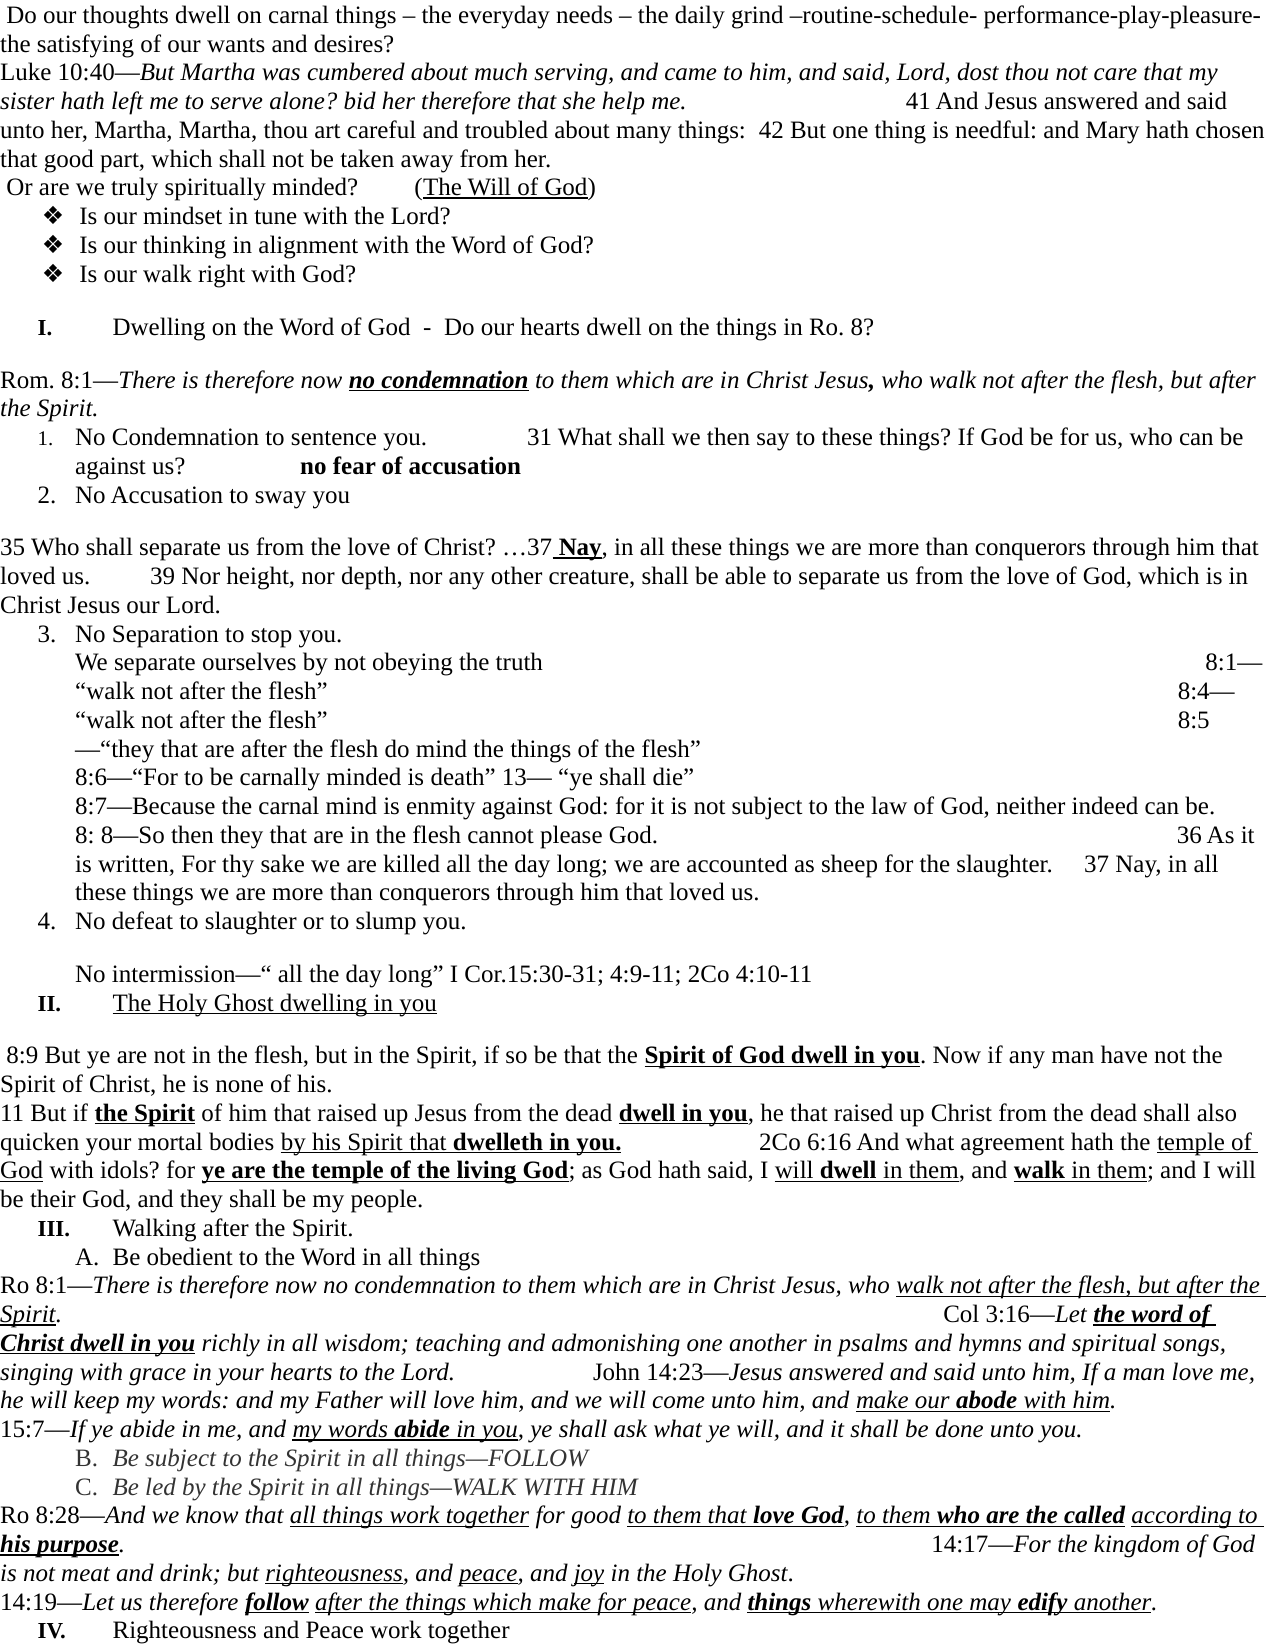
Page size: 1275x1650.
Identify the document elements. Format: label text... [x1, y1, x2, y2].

list Dwelling on the Word of God - Do our hearts dwell on the things in Ro. 8? [37, 312, 1275, 341]
text 8:9 But ye are not in the flesh, but in the Spirit, if so be that the Spirit of God dwell in you. Now if any man have not the Spirit of Christ, he is none of his. 11 But if the Spirit of him that raised up Jesus from the dead dwell in you, he that raised up Christ from the dead shall also quicken your mortal bodies by his Spirit that dwelleth in you. 2Co 6:16 And what agreement hath the temple of God with idols? for ye are the temple of the living God; as God hath said, I will dwell in them, and walk in them; and I will be their God, and they shall be my people. [0, 1041, 1275, 1213]
list Be led by the Spirit in all things—WALK WITH HIM [75, 1472, 1275, 1501]
list No Separation to stop you. We separate ourselves by not obeying the truth 8:1— “walk not after the flesh” 8:4— “walk not after the flesh” 8:5—“they that are after the flesh do mind the things of the flesh” 8:6—“For to be carnally minded is death” 13— “ye shall die” 8:7—Because the carnal mind is enmity against God: for it is not subject to the law of God, neither indeed can be. 8: 8—So then they that are in the flesh cannot please God. 36 As it is written, For thy sake we are killed all the day long; we are accounted as sheep for the slaughter. 37 Nay, in all these things we are more than conquerors through him that loved us. [37, 619, 1275, 906]
list Is our mindset in tune with the Lord? [42, 201, 1275, 230]
list Walking after the Spirit. [37, 1213, 1275, 1242]
text Do our thoughts dwell on carnal things – the everyday needs – the daily grind –routine-schedule- performance-play-pleasure-the satisfying of our wants and desires? [0, 0, 1275, 57]
list No Accusation to sway you [37, 480, 1275, 508]
text Or are we truly spiritually minded? (The Will of God) [0, 172, 1275, 201]
text Ro 8:1—There is therefore now no condemnation to them which are in Christ Jesus, who walk not after the flesh, but after the Spirit. Col 3:16—Let the word of Christ dwell in you richly in all wisdom; teaching and admonishing one another in psalms and hymns and spiritual songs, singing with grace in your hearts to the Lord. John 14:23—Jesus answered and said unto him, If a man love me, he will keep my words: and my Father will love him, and we will come unto him, and make our abode with him. 15:7—If ye abide in me, and my words abide in you, ye shall ask what ye will, and it shall be done unto you. [0, 1271, 1275, 1443]
list No Condemnation to sentence you. 31 What shall we then say to these things? If God be for us, who can be against us? no fear of accusation [37, 422, 1275, 480]
list No defeat to slaughter or to slump you. [37, 906, 1275, 935]
list Be subject to the Spirit in all things—FOLLOW [75, 1443, 1275, 1472]
text Luke 10:40—But Martha was cumbered about much serving, and came to him, and said, Lord, dost thou not care that my sister hath left me to serve alone? bid her therefore that she help me. 41 And Jesus answered and said unto her, Martha, Martha, thou art careful and troubled about many things: 42 But one thing is needful: and Mary hath chosen that good part, which shall not be taken away from her. [0, 57, 1275, 172]
text No intermission—“ all the day long” I Cor.15:30-31; 4:9-11; 2Co 4:10-11 [75, 959, 1275, 988]
list Be obedient to the Word in all things [75, 1242, 1275, 1271]
text Ro 8:28—And we know that all things work together for good to them that love God, to them who are the called according to his purpose. 14:17—For the kingdom of God is not meat and drink; but righteousness, and peace, and joy in the Holy Ghost. 14:19—Let us therefore follow after the things which make for peace, and things wherewith one may edify another. [0, 1501, 1275, 1616]
text 35 Who shall separate us from the love of Christ? …37 Nay, in all these things we are more than conquerors through him that loved us. 39 Nor height, nor depth, nor any other creature, shall be able to separate us from the love of God, which is in Christ Jesus our Lord. [0, 532, 1275, 619]
list Righteousness and Peace work together [37, 1616, 1275, 1644]
list The Holy Ghost dwelling in you [37, 988, 1275, 1017]
text Rom. 8:1—There is therefore now no condemnation to them which are in Christ Jesus, who walk not after the flesh, but after the Spirit. [0, 365, 1275, 422]
list Is our thinking in alignment with the Word of God? [42, 230, 1275, 259]
list Is our walk right with God? [42, 259, 1275, 288]
